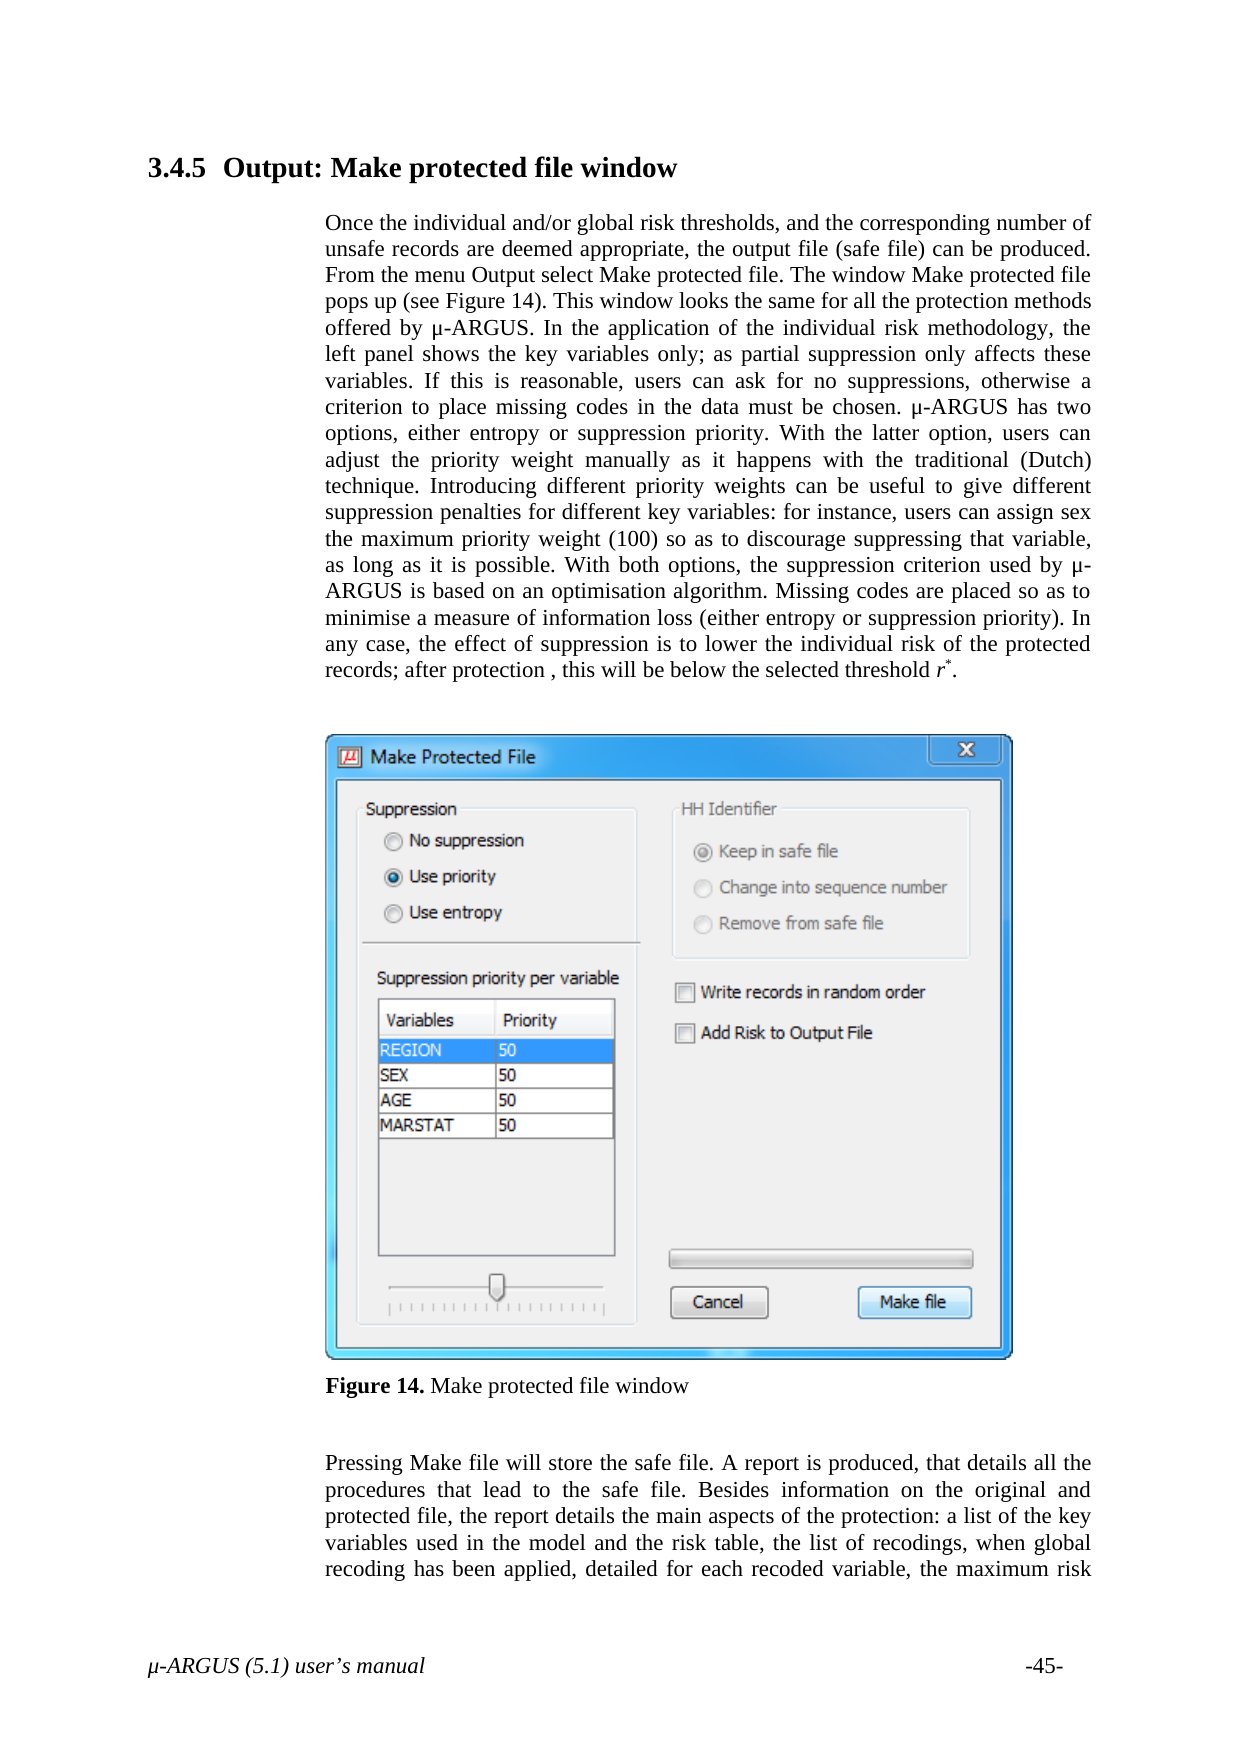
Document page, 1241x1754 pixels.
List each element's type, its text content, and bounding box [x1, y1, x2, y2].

subtitle Output: Make protected file window [148, 150, 1092, 183]
text Pressing Make file will store the safe file. A report is produced, that details all the procedures that lead to the safe file. Besides information on the original and protected file, the report details the main aspects of the protection: a list of the key variables used in the model and the risk table, the list of recodings, when global recoding has been applied, detailed for each recoded variable, the maximum risk [325, 1449, 1092, 1581]
text Figure 14. Make protected file window [325, 1372, 1092, 1398]
text Once the individual and/or global risk thresholds, and the corresponding number of unsafe records are deemed appropriate, the output file (safe file) can be produced. From the menu Output select Make protected file. The window Make protected file pops up (see Figure 14). This window looks the same for all the protection methods offered by μ-ARGUS. In the application of the individual risk methodology, the left panel shows the key variables only; as partial suppression only affects these variables. If this is reasonable, users can ask for no suppressions, otherwise a criterion to place missing codes in the data must be chosen. μ-ARGUS has two options, either entropy or suppression priority. With the latter option, users can adjust the priority weight manually as it happens with the traditional (Dutch) technique. Introducing different priority weights can be useful to give different suppression penalties for different key variables: for instance, users can assign sex the maximum priority weight (100) so as to discourage suppressing that variable, as long as it is possible. With both options, the suppression criterion used by μ-ARGUS is based on an optimisation algorithm. Missing codes are placed so as to minimise a measure of information loss (either entropy or suppression priority). In any case, the effect of suppression is to lower the individual risk of the protected records; after protection , this will be below the selected threshold r*. [325, 208, 1092, 683]
picture [325, 734, 1013, 1360]
